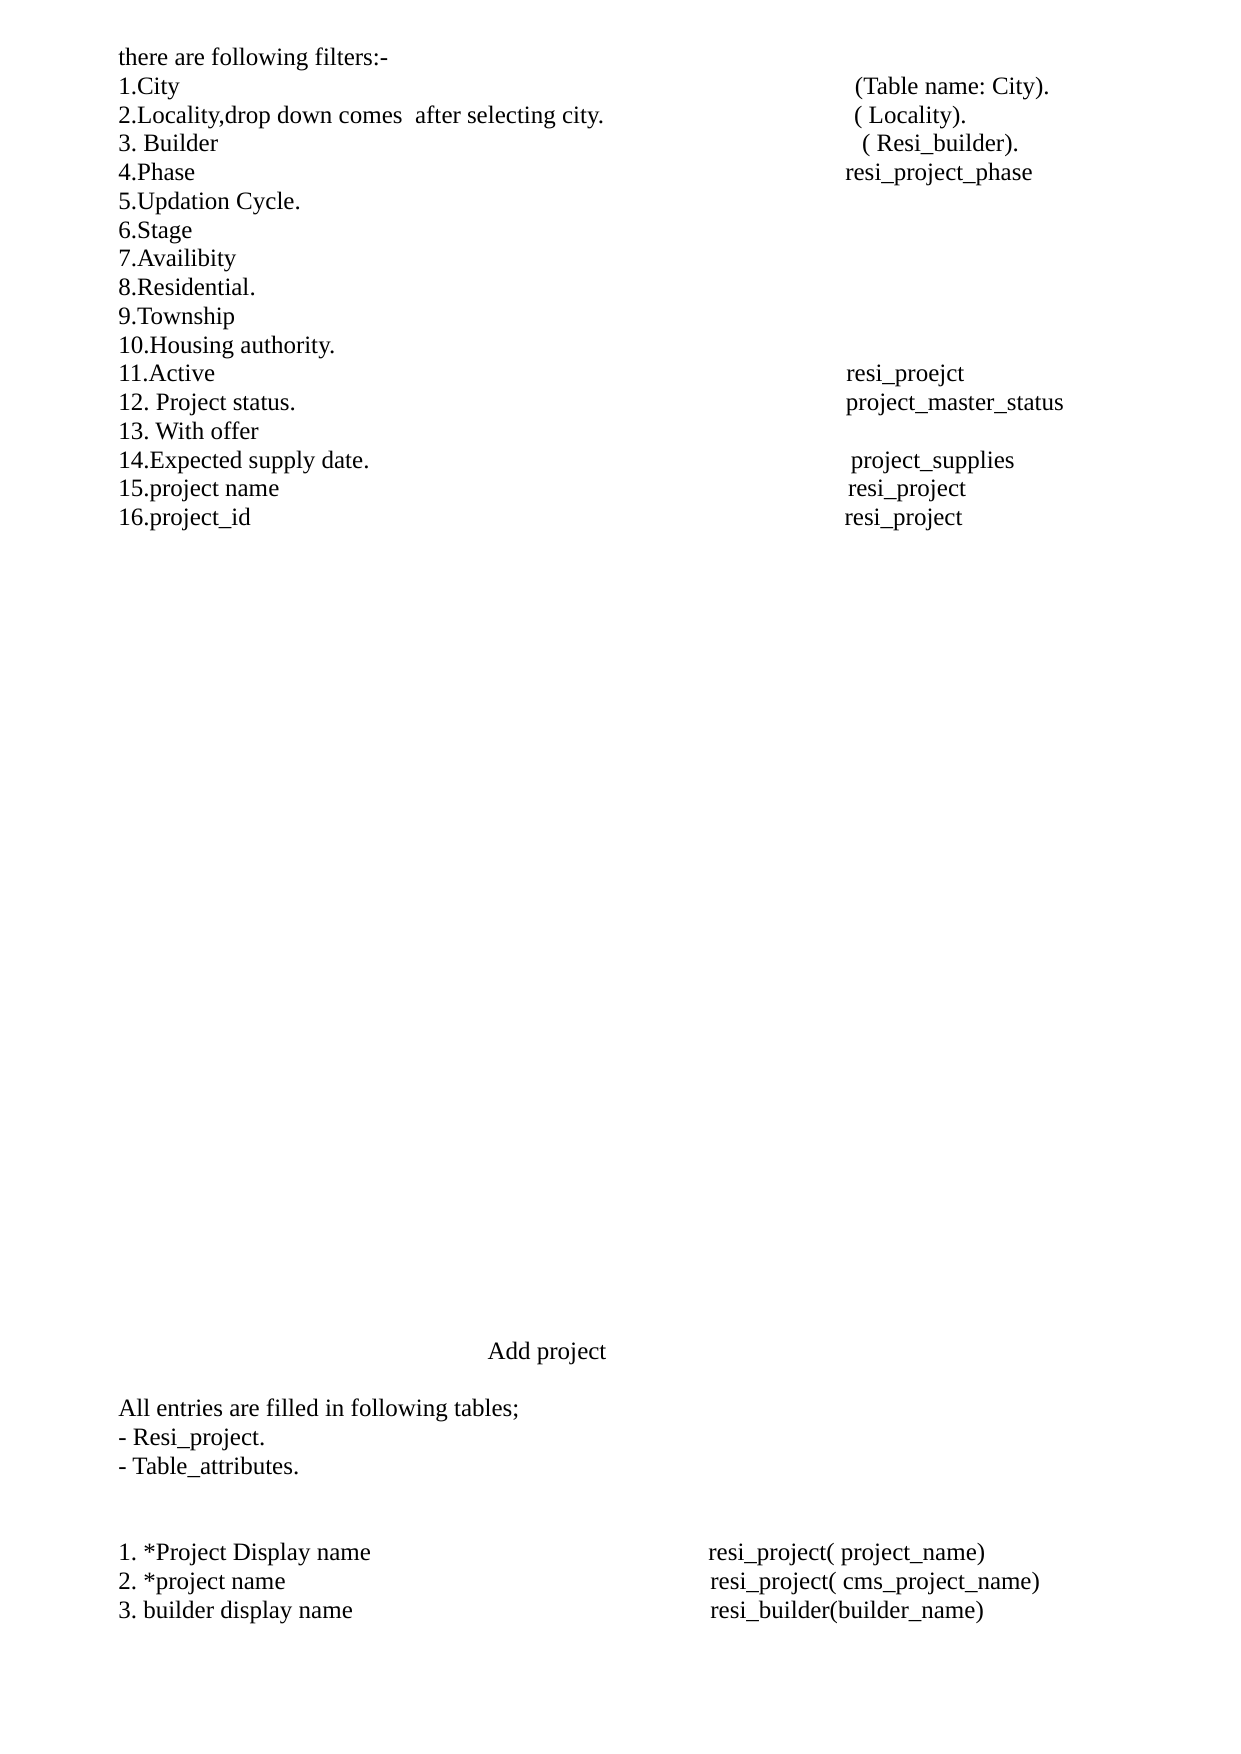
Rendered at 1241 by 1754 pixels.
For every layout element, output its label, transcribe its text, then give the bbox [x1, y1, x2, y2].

text - Resi_project. [118, 1422, 1122, 1451]
text 7.Availibity [118, 243, 1122, 272]
text Add project [118, 531, 1122, 1365]
text 10.Housing authority. [118, 330, 1122, 358]
text 1. *Project Display name resi_project( project_name) [118, 1537, 1122, 1566]
text there are following filters:- [118, 42, 1122, 71]
text 1.City (Table name: City). [118, 71, 1122, 100]
text 3. Builder ( Resi_builder). [118, 128, 1122, 157]
text 11.Active resi_proejct [118, 358, 1122, 387]
text 12. Project status. project_master_status [118, 387, 1122, 416]
text 4.Phase resi_project_phase [118, 157, 1122, 186]
text 16.project_id resi_project [118, 502, 1122, 531]
text 2. *project name resi_project( cms_project_name) [118, 1566, 1122, 1595]
text - Table_attributes. [118, 1451, 1122, 1480]
text All entries are filled in following tables; [118, 1393, 1122, 1422]
text 6.Stage [118, 215, 1122, 243]
text 5.Updation Cycle. [118, 186, 1122, 215]
text 14.Expected supply date. project_supplies [118, 445, 1122, 473]
text 13. With offer [118, 416, 1122, 445]
text 15.project name resi_project [118, 473, 1122, 502]
text 9.Township [118, 301, 1122, 330]
text 8.Residential. [118, 272, 1122, 301]
text 2.Locality,drop down comes after selecting city. ( Locality). [118, 100, 1122, 128]
text 3. builder display name resi_builder(builder_name) [118, 1595, 1122, 1623]
